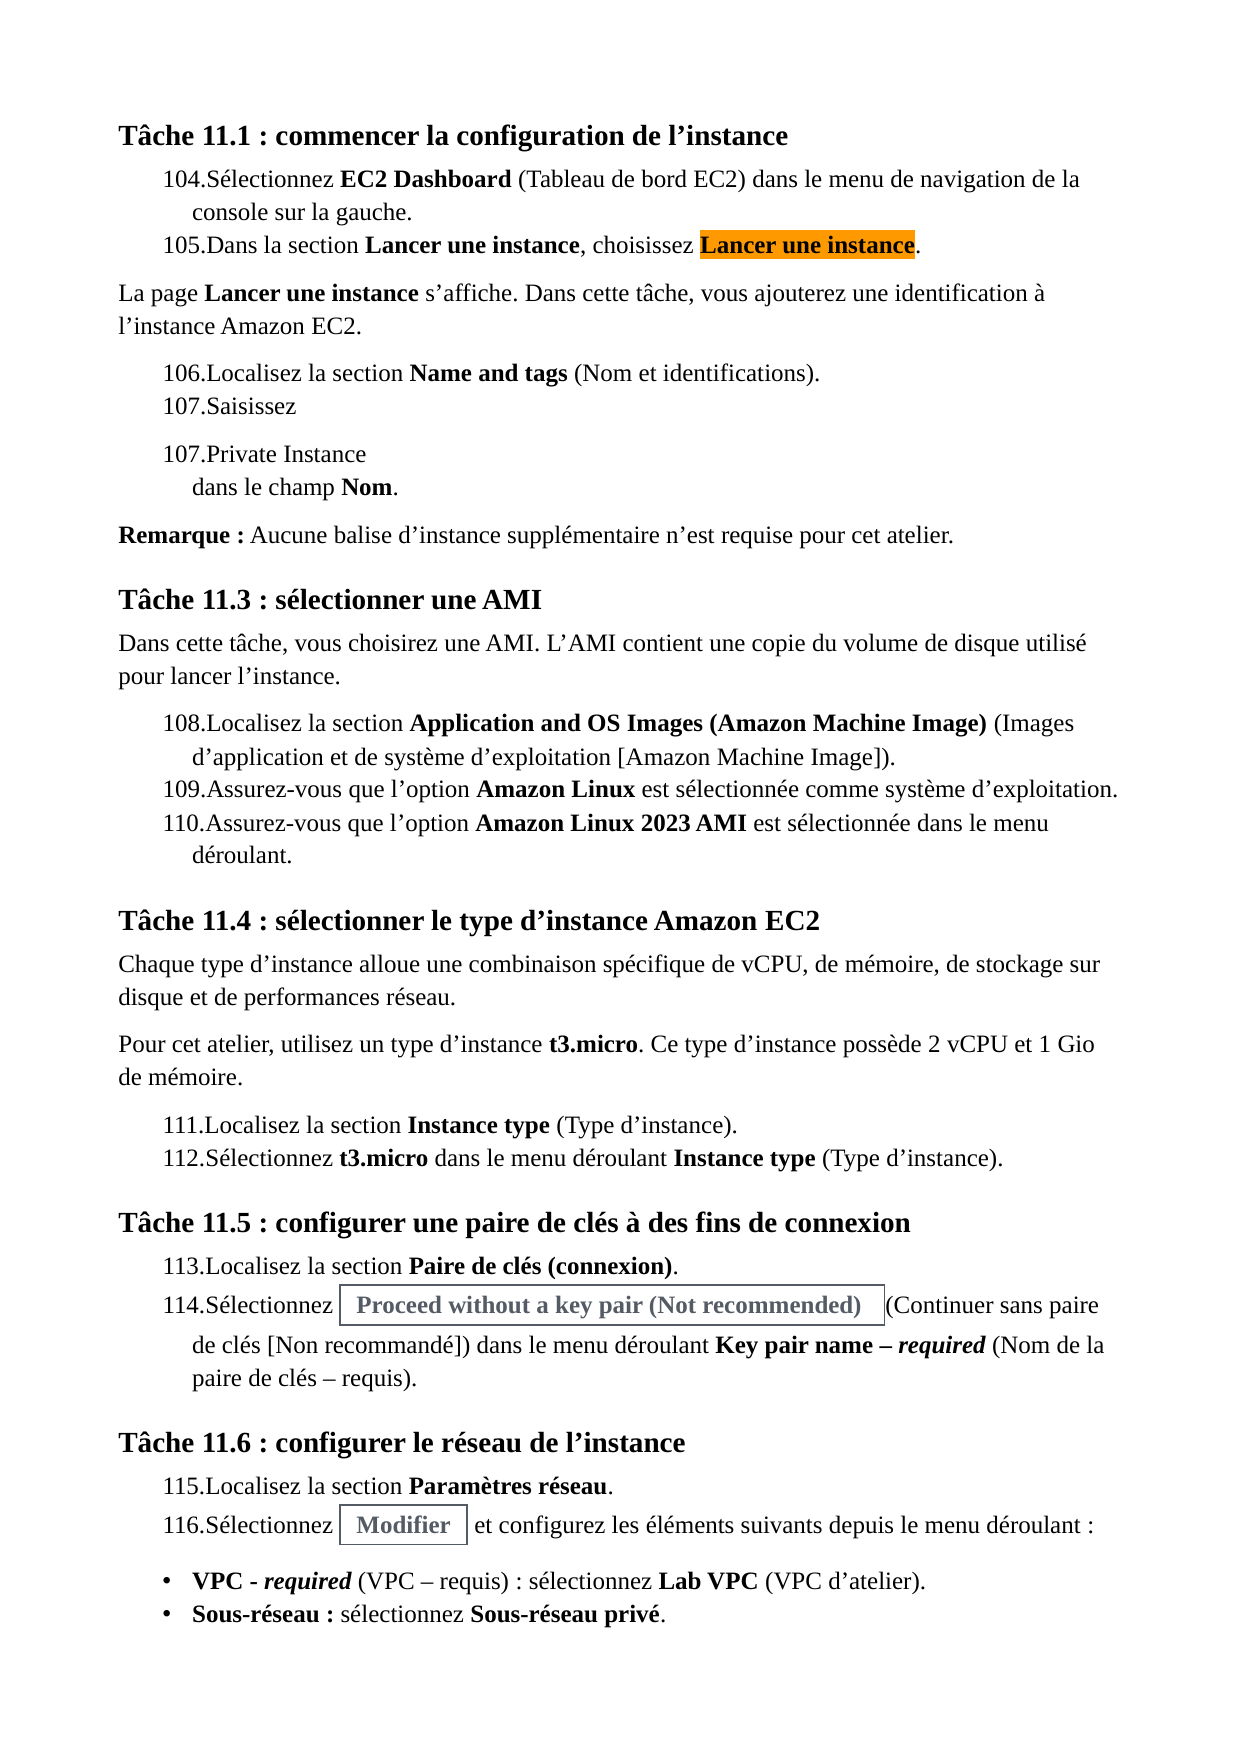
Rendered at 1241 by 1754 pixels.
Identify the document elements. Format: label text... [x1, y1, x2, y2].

subtitle Tâche 11.4 : sélectionner le type d’instance Amazon EC2 [118, 903, 1122, 936]
subtitle Tâche 11.5 : configurer une paire de clés à des fins de connexion [118, 1205, 1122, 1239]
text La page Lancer une instance s’affiche. Dans cette tâche, vous ajouterez une identification à l’instance Amazon EC2. [118, 278, 1122, 339]
list Dans la section Lancer une instance, choisissez Lancer une instance. [162, 230, 1122, 259]
list Localisez la section Instance type (Type d’instance). [162, 1110, 1122, 1139]
list Assurez-vous que l’option Amazon Linux est sélectionnée comme système d’exploitation. [162, 774, 1122, 803]
subtitle Tâche 11.1 : commencer la configuration de l’instance [118, 118, 1122, 152]
list Sélectionnez t3.micro dans le menu déroulant Instance type (Type d’instance). [162, 1143, 1122, 1172]
list et configurez les éléments suivants depuis le menu déroulant : [468, 1504, 1122, 1545]
list VPC - required (VPC – requis) : sélectionnez Lab VPC (VPC d’atelier). [162, 1566, 1122, 1595]
list Sélectionnez Proceed without a key pair (Not recommended) (Continuer sans paire de clés [Non recommandé]) dans le menu déroulant Key pair name – required (Nom de la paire de clés – requis). [162, 1284, 1122, 1392]
subtitle Tâche 11.6 : configurer le réseau de l’instance [118, 1425, 1122, 1459]
text Pour cet atelier, utilisez un type d’instance t3.micro. Ce type d’instance possède 2 vCPU et 1 Gio de mémoire. [118, 1029, 1122, 1091]
list Sélectionnez [162, 1504, 339, 1545]
list Saisissez [162, 391, 1122, 420]
list Localisez la section Paramètres réseau. [162, 1471, 1122, 1500]
list Private Instance [162, 439, 1122, 468]
list Assurez-vous que l’option Amazon Linux 2023 AMI est sélectionnée dans le menu déroulant. [162, 808, 1122, 869]
text Dans cette tâche, vous choisirez une AMI. L’AMI contient une copie du volume de disque utilisé pour lancer l’instance. [118, 628, 1122, 690]
text Remarque : Aucune balise d’instance supplémentaire n’est requise pour cet atelier. [118, 520, 1122, 548]
text Chaque type d’instance alloue une combinaison spécifique de vCPU, de mémoire, de stockage sur disque et de performances réseau. [118, 949, 1122, 1011]
list Localisez la section Paire de clés (connexion). [162, 1251, 1122, 1280]
subtitle Tâche 11.3 : sélectionner une AMI [118, 582, 1122, 615]
list Localisez la section Name and tags (Nom et identifications). [162, 358, 1122, 387]
list Localisez la section Application and OS Images (Amazon Machine Image) (Images d’application et de système d’exploitation [Amazon Machine Image]). [162, 708, 1122, 770]
list dans le champ Nom. [162, 472, 1122, 501]
list Sous-réseau : sélectionnez Sous-réseau privé. [162, 1599, 1122, 1628]
list Sélectionnez EC2 Dashboard (Tableau de bord EC2) dans le menu de navigation de la console sur la gauche. [162, 164, 1122, 226]
list Modifier [341, 1506, 466, 1544]
